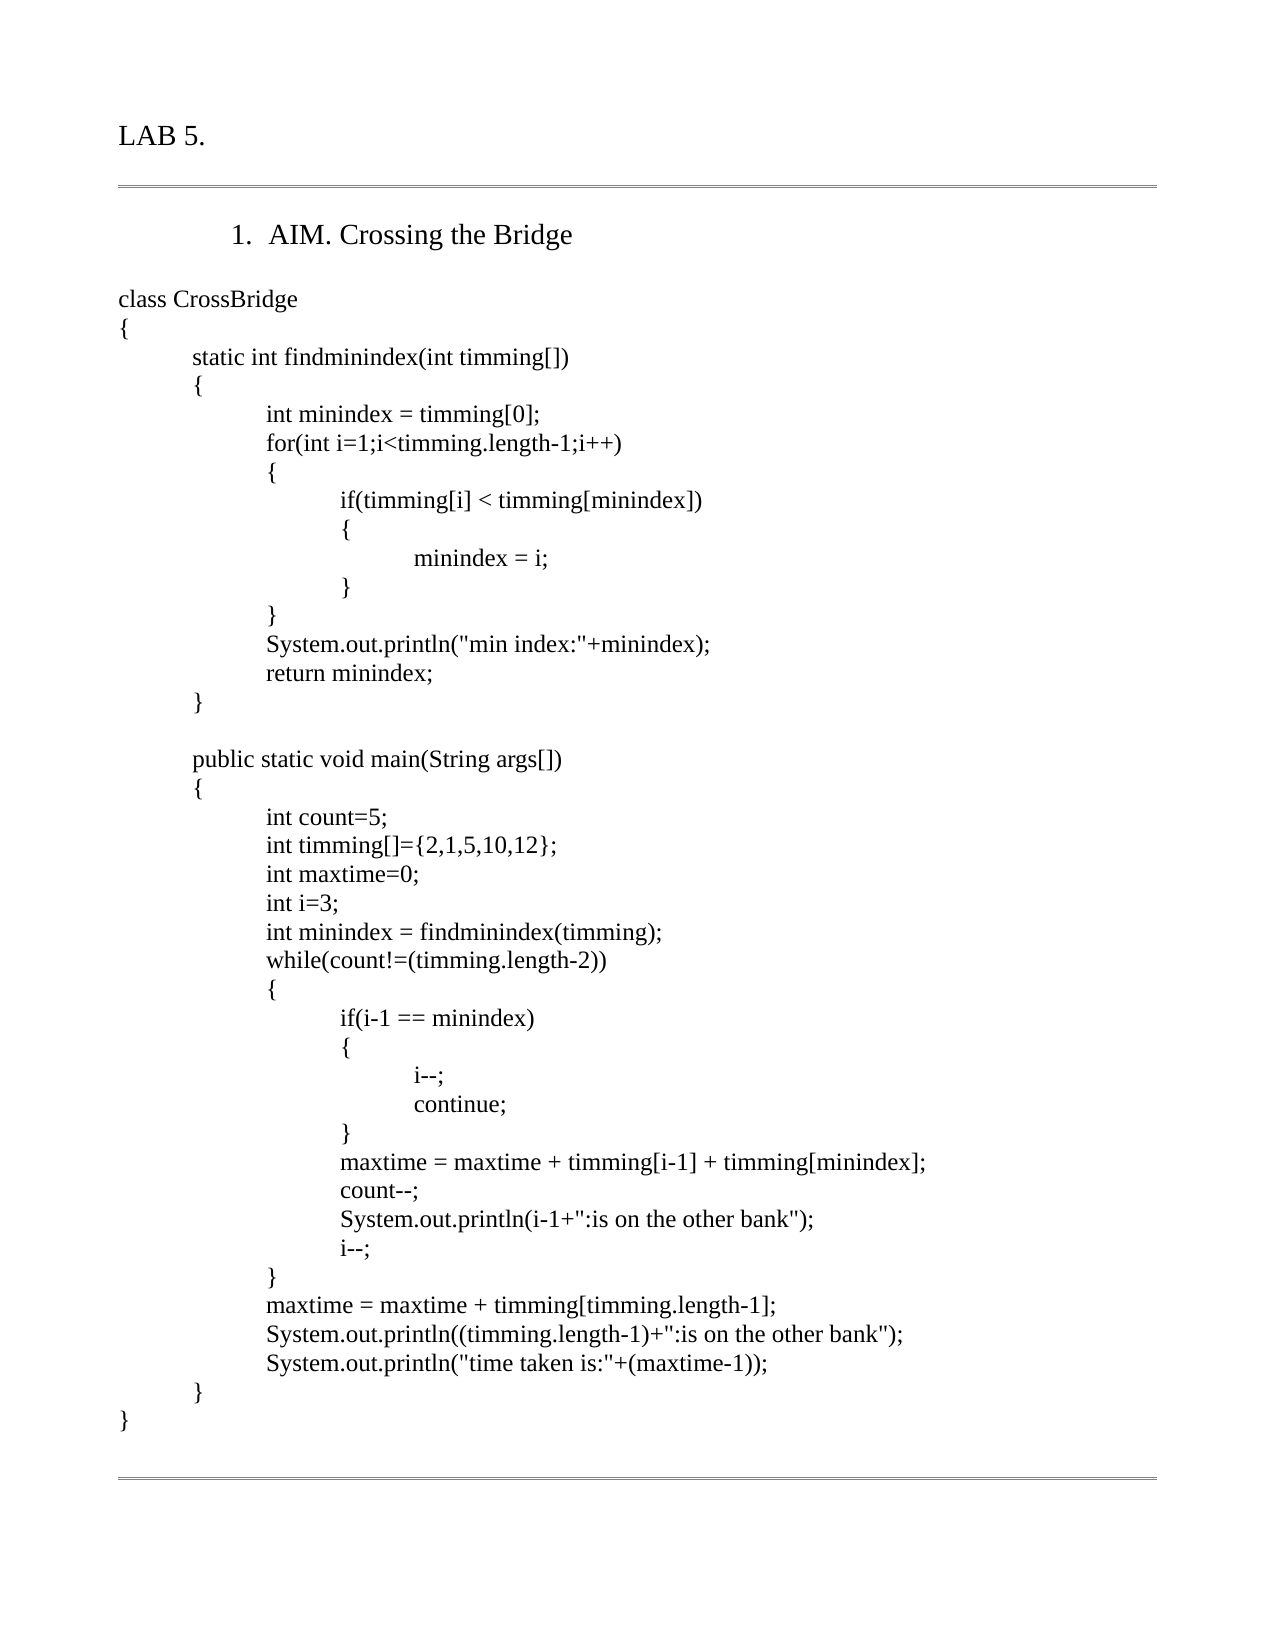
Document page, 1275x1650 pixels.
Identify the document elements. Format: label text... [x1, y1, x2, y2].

text System.out.println("min index:"+minindex); [118, 629, 1157, 658]
text class CrossBridge [118, 284, 1157, 313]
text } [118, 1118, 1157, 1147]
text count--; [118, 1175, 1157, 1204]
text minindex = i; [118, 543, 1157, 572]
text } [118, 1377, 1157, 1405]
text { [118, 974, 1157, 1003]
text int minindex = findminindex(timming); [118, 917, 1157, 945]
text continue; [118, 1089, 1157, 1118]
text } [118, 1262, 1157, 1290]
text } [118, 572, 1157, 600]
text int minindex = timming[0]; [118, 399, 1157, 428]
text static int findminindex(int timming[]) [118, 342, 1157, 370]
list AIM. Crossing the Bridge [231, 217, 1157, 251]
text if(i-1 == minindex) [118, 1003, 1157, 1032]
text for(int i=1;i<timming.length-1;i++) [118, 428, 1157, 457]
text { [118, 1032, 1157, 1060]
text System.out.println((timming.length-1)+":is on the other bank"); [118, 1319, 1157, 1348]
text maxtime = maxtime + timming[i-1] + timming[minindex]; [118, 1147, 1157, 1175]
text { [118, 514, 1157, 543]
text int count=5; [118, 802, 1157, 830]
text { [118, 313, 1157, 342]
text return minindex; [118, 658, 1157, 687]
text } [118, 1405, 1157, 1434]
text } [118, 687, 1157, 715]
text System.out.println(i-1+":is on the other bank"); [118, 1204, 1157, 1233]
text { [118, 457, 1157, 485]
text { [118, 370, 1157, 399]
text } [118, 600, 1157, 629]
text LAB 5. [118, 118, 1157, 152]
text while(count!=(timming.length-2)) [118, 945, 1157, 974]
text if(timming[i] < timming[minindex]) [118, 485, 1157, 514]
text i--; [118, 1233, 1157, 1262]
text i--; [118, 1060, 1157, 1089]
text public static void main(String args[]) [118, 744, 1157, 773]
text System.out.println("time taken is:"+(maxtime-1)); [118, 1348, 1157, 1377]
text { [118, 773, 1157, 802]
text maxtime = maxtime + timming[timming.length-1]; [118, 1290, 1157, 1319]
text int i=3; [118, 888, 1157, 917]
text int timming[]={2,1,5,10,12}; [118, 830, 1157, 859]
text int maxtime=0; [118, 859, 1157, 888]
